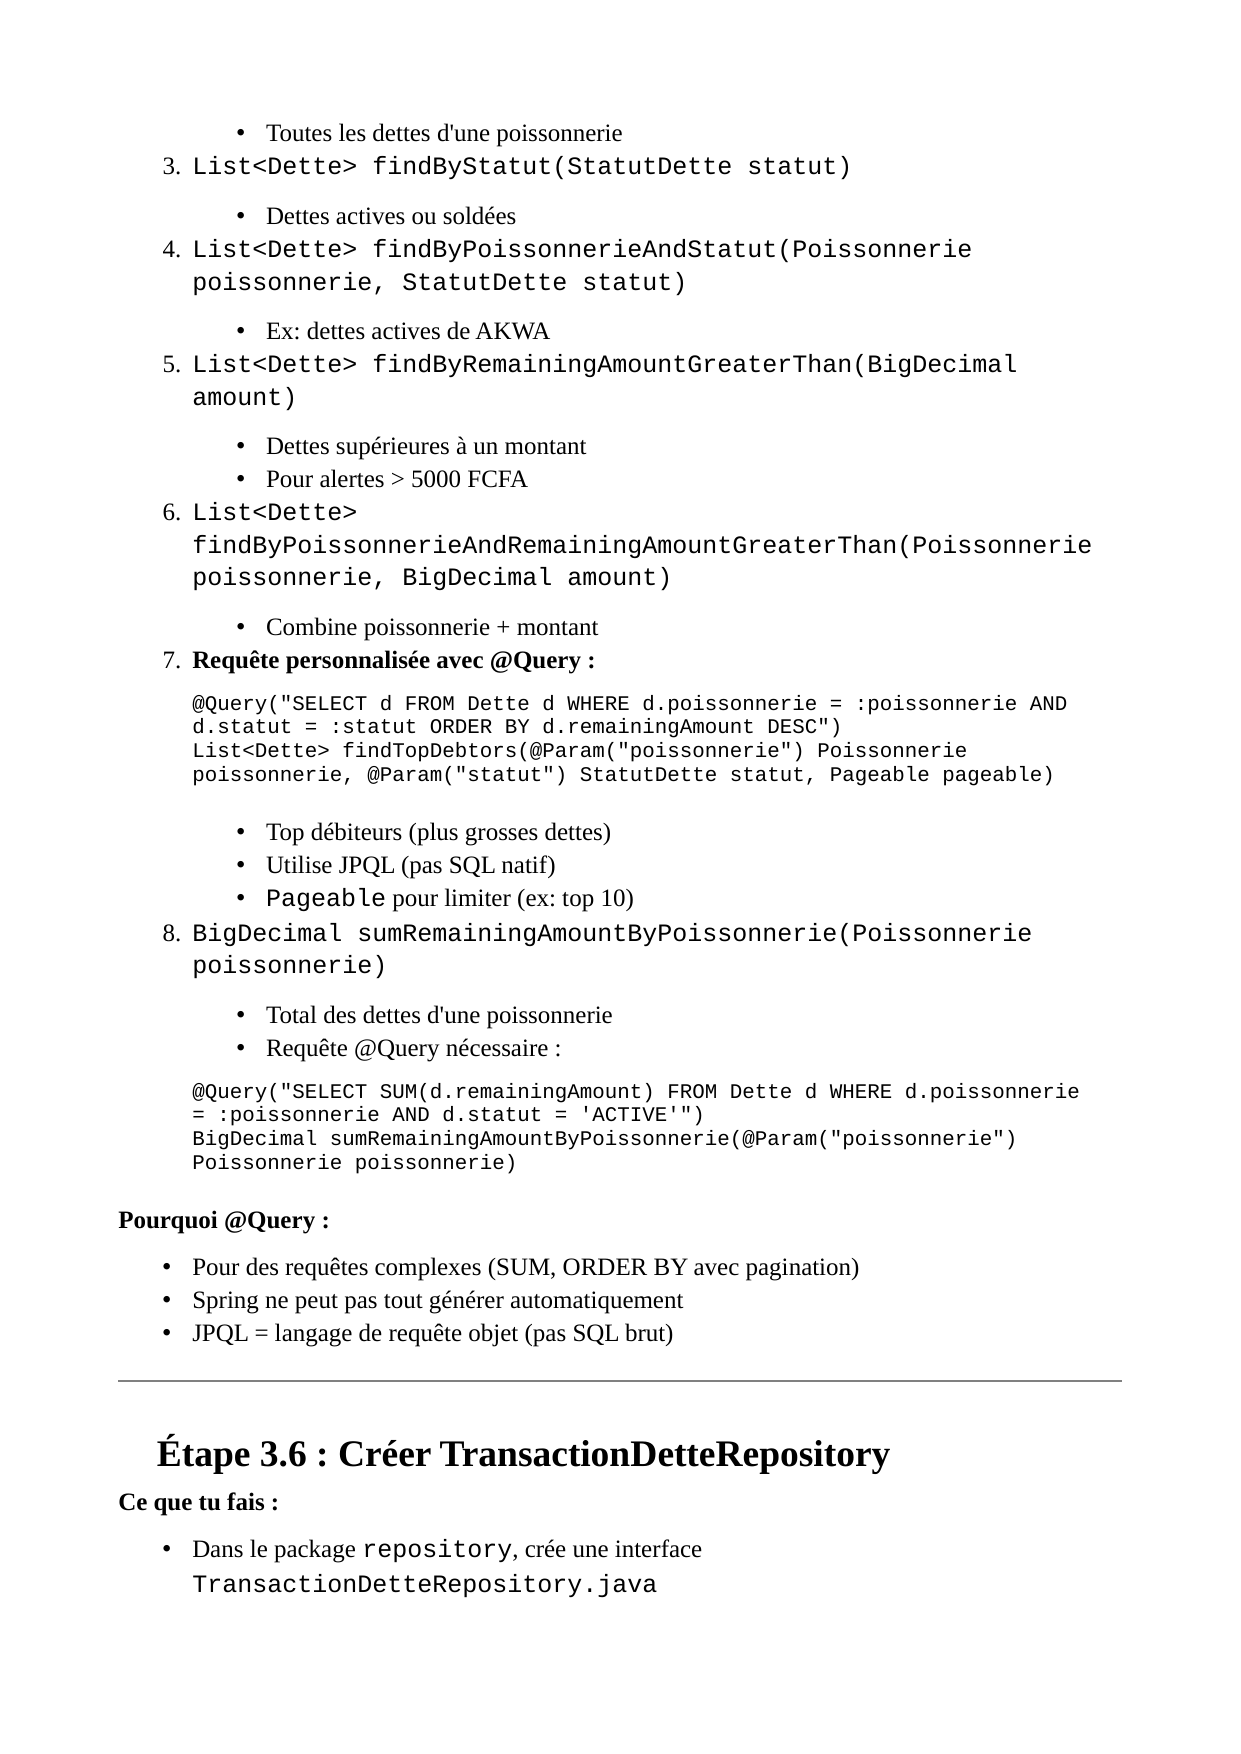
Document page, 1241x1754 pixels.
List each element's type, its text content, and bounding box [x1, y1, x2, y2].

list Total des dettes d'une poissonnerie [236, 1000, 1122, 1029]
list BigDecimal sumRemainingAmountByPoissonnerie(@Param("poissonnerie") Poissonnerie poissonnerie) [162, 1128, 1122, 1175]
list List<Dette> findTopDebtors(@Param("poissonnerie") Poissonnerie poissonnerie, @Param("statut") StatutDette statut, Pageable pageable) [162, 740, 1122, 787]
list Dans le package repository, crée une interface TransactionDetteRepository.java [162, 1534, 1122, 1600]
list Ex: dettes actives de AKWA [236, 316, 1122, 345]
list Utilise JPQL (pas SQL natif) [236, 850, 1122, 878]
list Spring ne peut pas tout générer automatiquement [162, 1286, 1122, 1314]
list BigDecimal sumRemainingAmountByPoissonnerie(Poissonnerie poissonnerie) [162, 918, 1122, 981]
list Pageable pour limiter (ex: top 10) [236, 883, 1122, 913]
list Top débiteurs (plus grosses dettes) [236, 817, 1122, 845]
text Pourquoi @Query : [118, 1205, 1122, 1234]
list Requête personnalisée avec @Query : [162, 645, 1122, 674]
list JPQL = langage de requête objet (pas SQL brut) [162, 1318, 1122, 1347]
list Dettes supérieures à un montant [236, 431, 1122, 460]
subtitle ✅ Étape 3.6 : Créer TransactionDetteRepository [118, 1431, 1122, 1474]
list Toutes les dettes d'une poissonnerie [236, 118, 1122, 147]
list List<Dette> findByPoissonnerieAndRemainingAmountGreaterThan(Poissonnerie poissonnerie, BigDecimal amount) [162, 497, 1122, 593]
list List<Dette> findByPoissonnerieAndStatut(Poissonnerie poissonnerie, StatutDette statut) [162, 234, 1122, 297]
list @Query("SELECT d FROM Dette d WHERE d.poissonnerie = :poissonnerie AND d.statut = :statut ORDER BY d.remainingAmount DESC") [162, 693, 1122, 740]
list Requête @Query nécessaire : [236, 1033, 1122, 1062]
list Dettes actives ou soldées [236, 201, 1122, 230]
list Pour alertes > 5000 FCFA [236, 464, 1122, 493]
list Combine poissonnerie + montant [236, 612, 1122, 641]
list Pour des requêtes complexes (SUM, ORDER BY avec pagination) [162, 1252, 1122, 1281]
text Ce que tu fais : [118, 1487, 1122, 1516]
list List<Dette> findByRemainingAmountGreaterThan(BigDecimal amount) [162, 349, 1122, 413]
list @Query("SELECT SUM(d.remainingAmount) FROM Dette d WHERE d.poissonnerie = :poissonnerie AND d.statut = 'ACTIVE'") [162, 1081, 1122, 1128]
list List<Dette> findByStatut(StatutDette statut) [162, 151, 1122, 182]
